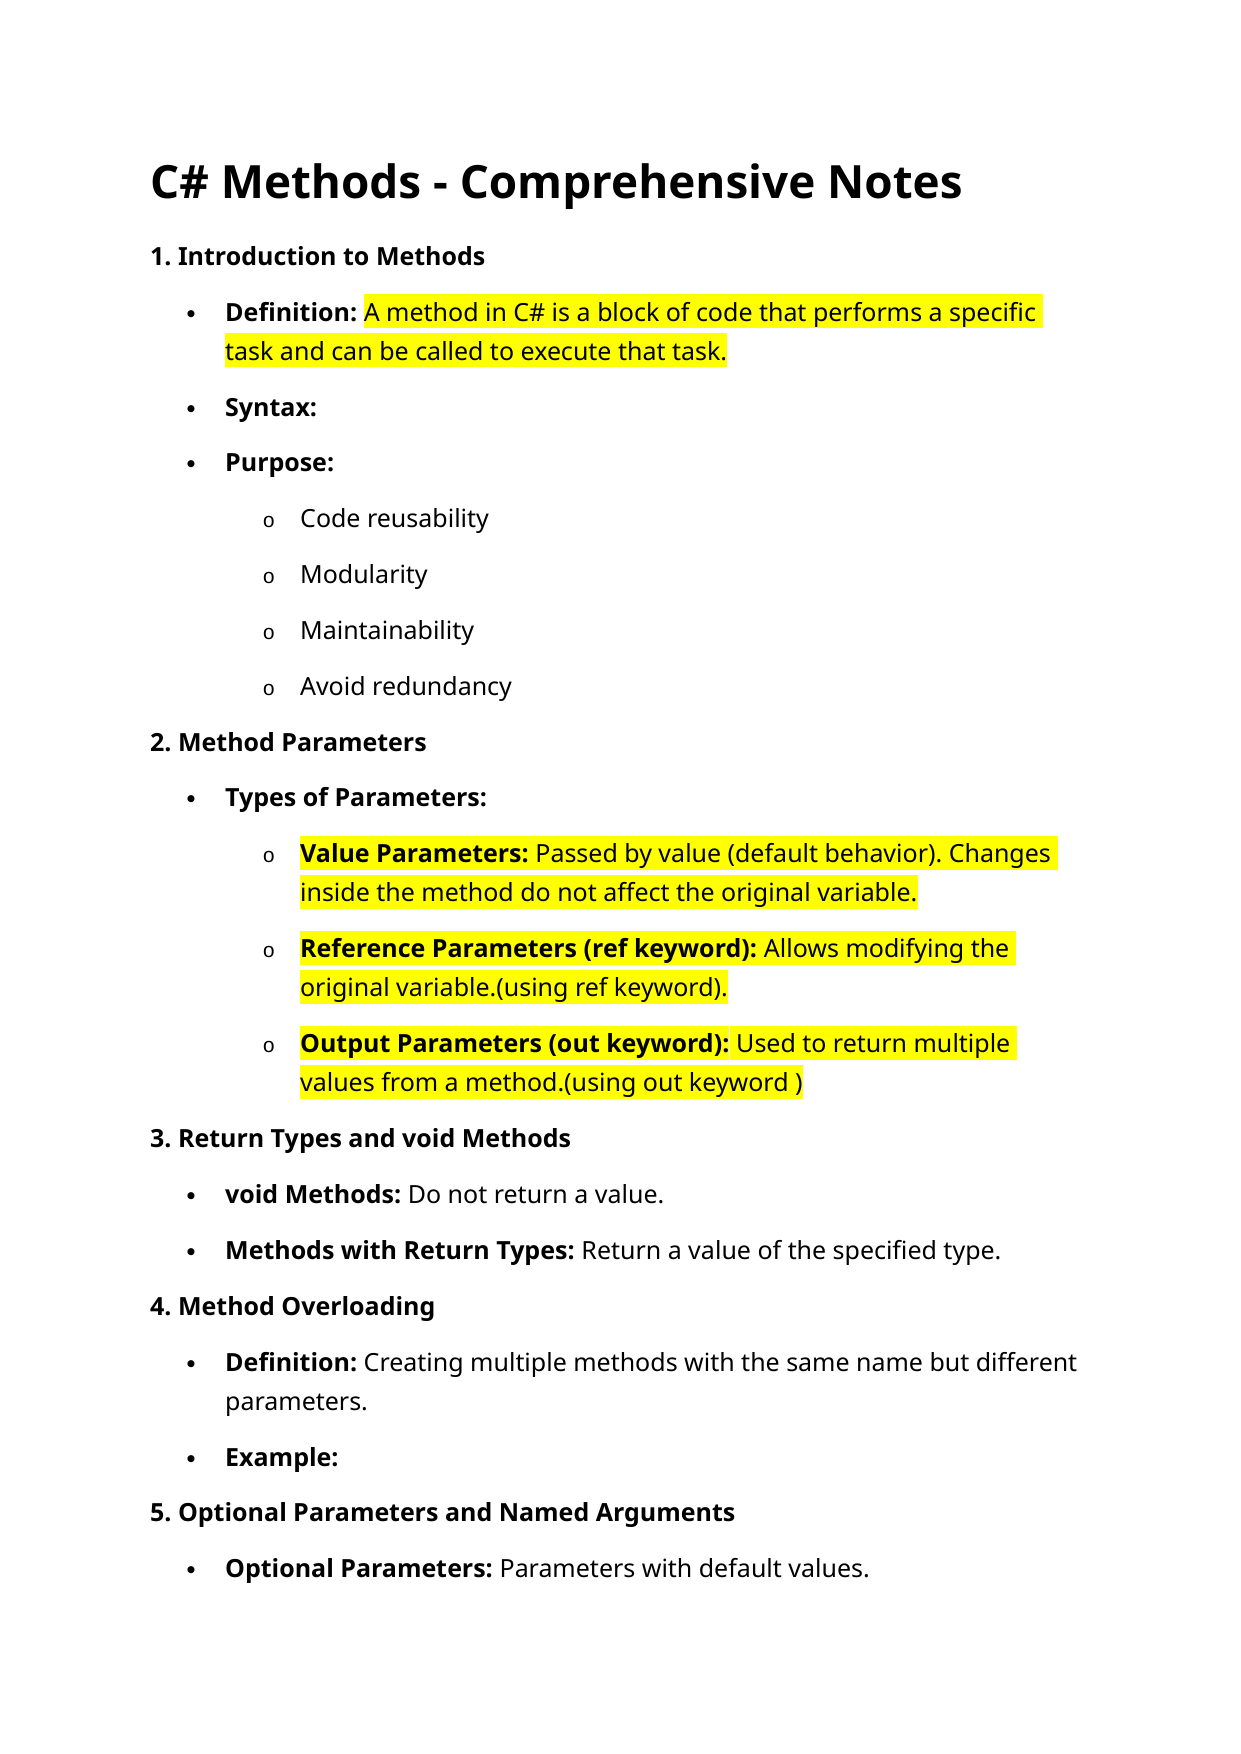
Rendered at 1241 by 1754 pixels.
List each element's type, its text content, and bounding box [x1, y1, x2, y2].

list Purpose: [187, 445, 1090, 479]
list Maintainability [262, 612, 1090, 647]
list Definition: A method in C# is a block of code that performs a specific task and can be called to execute that task. [187, 294, 1090, 367]
list void Methods: Do not return a value. [187, 1177, 1090, 1211]
text 3. Return Types and void Methods [150, 1121, 1090, 1155]
text 5. Optional Parameters and Named Arguments [150, 1495, 1090, 1529]
list Modularity [262, 557, 1090, 591]
text 4. Method Overloading [150, 1288, 1090, 1322]
list Output Parameters (out keyword): Used to return multiple values from a method.(using out keyword ) [262, 1026, 1090, 1099]
list Definition: Creating multiple methods with the same name but different parameters. [187, 1344, 1090, 1417]
list Reference Parameters (ref keyword): Allows modifying the original variable.(using ref keyword). [262, 931, 1090, 1004]
list Optional Parameters: Parameters with default values. [187, 1551, 1090, 1585]
list Avoid redundancy [262, 668, 1090, 702]
text 2. Method Parameters [150, 724, 1090, 758]
text 1. Introduction to Methods [150, 238, 1090, 272]
list Syntax: [187, 389, 1090, 423]
list Example: [187, 1439, 1090, 1473]
text C# Methods - Comprehensive Notes [150, 150, 1090, 212]
list Methods with Return Types: Return a value of the specified type. [187, 1232, 1090, 1267]
list Value Parameters: Passed by value (default behavior). Changes inside the method do not affect the original variable. [262, 836, 1090, 909]
list Code reusability [262, 501, 1090, 535]
list Types of Parameters: [187, 780, 1090, 814]
